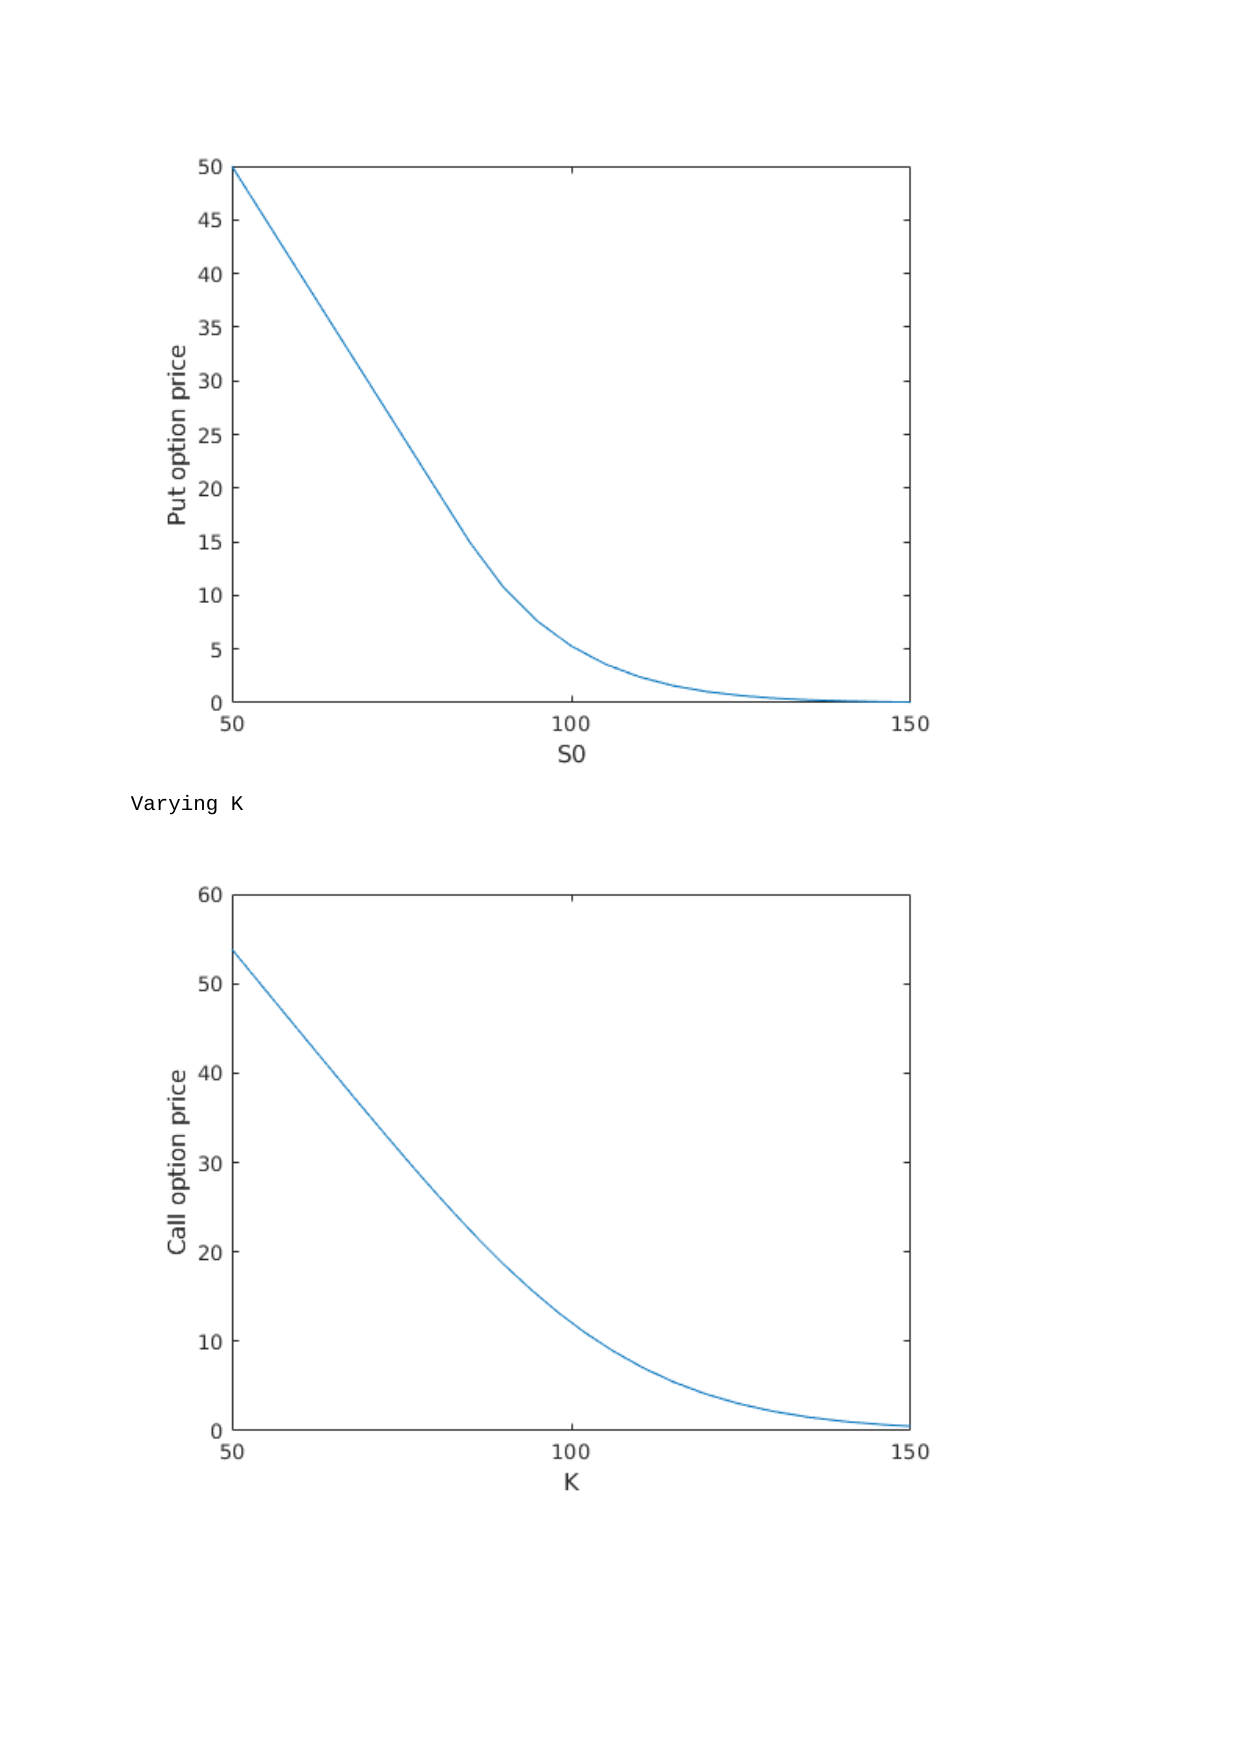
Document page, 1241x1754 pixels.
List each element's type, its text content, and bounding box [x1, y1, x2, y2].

picture [118, 118, 994, 775]
picture [118, 846, 994, 1503]
text Varying K [118, 793, 1122, 817]
